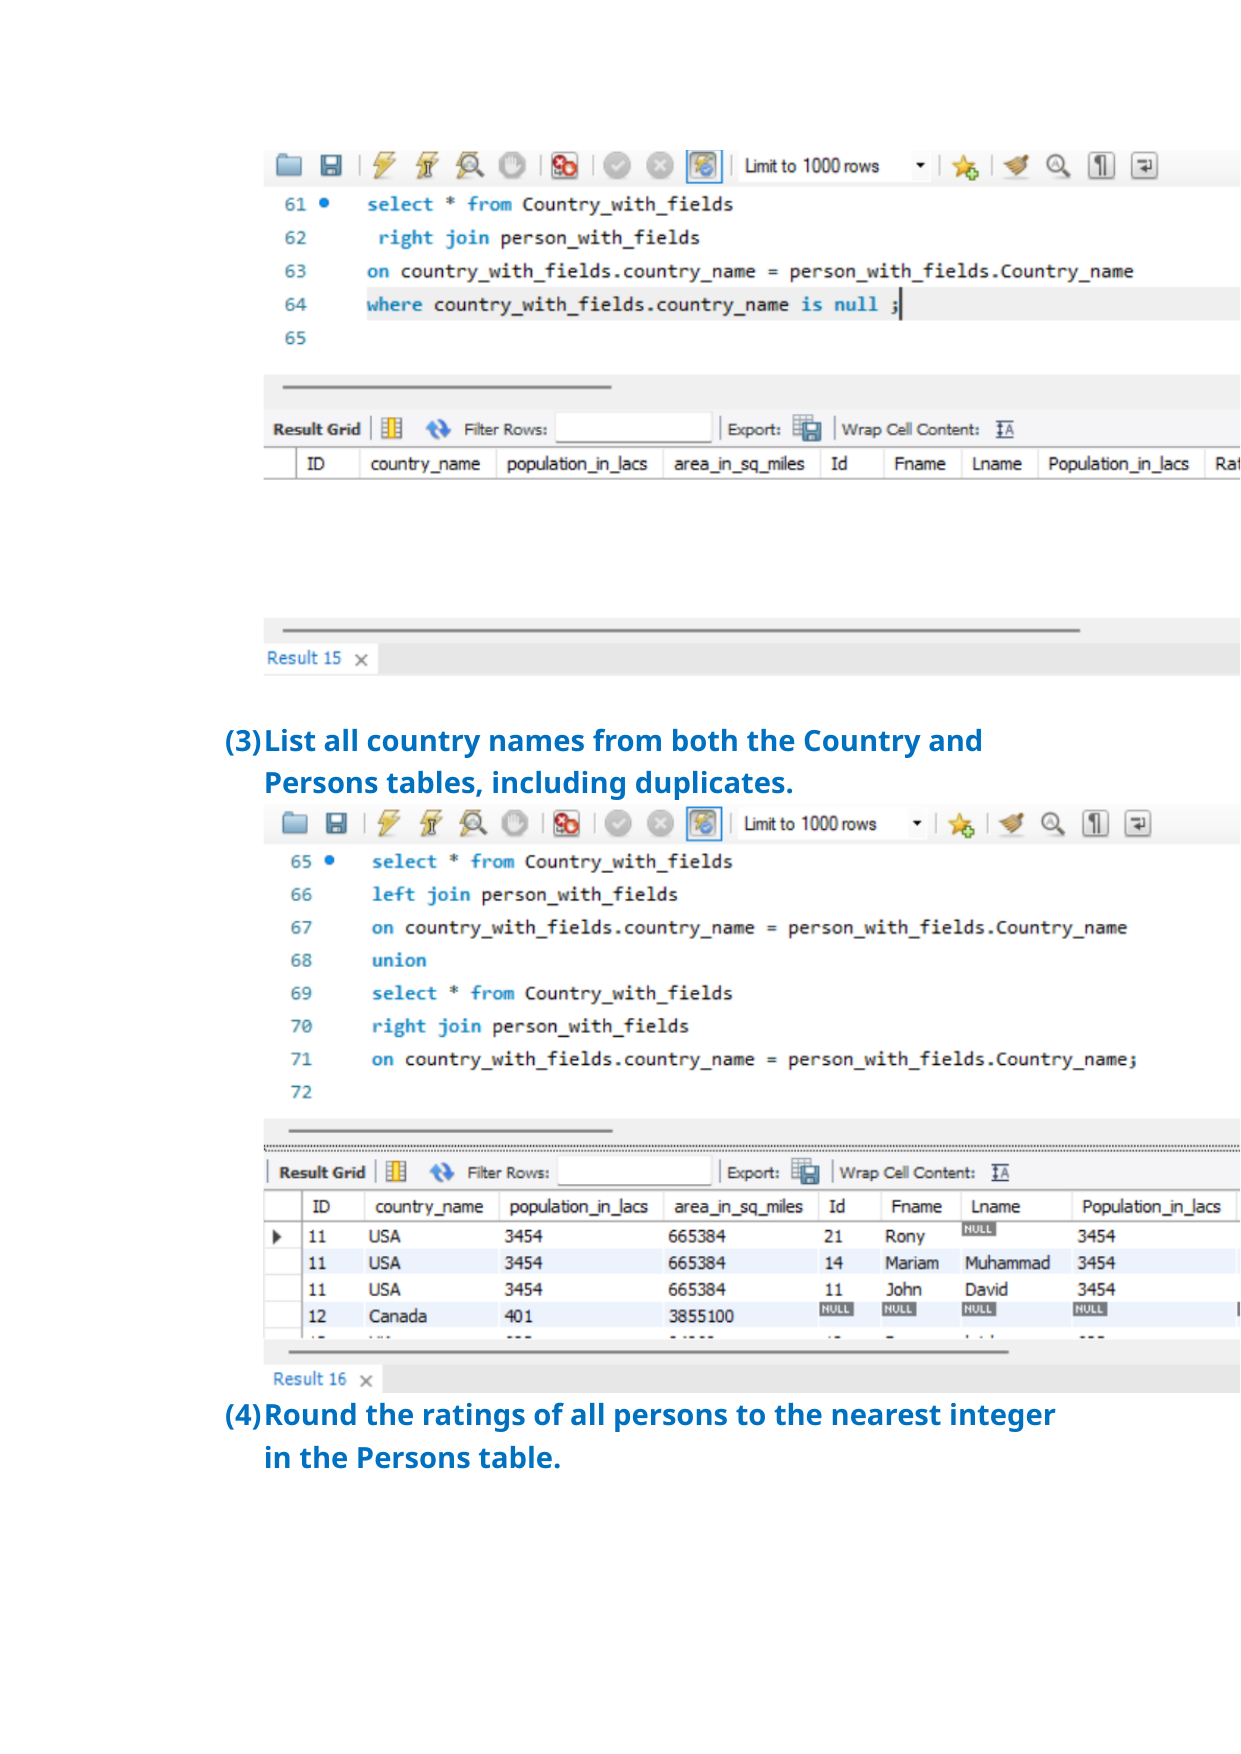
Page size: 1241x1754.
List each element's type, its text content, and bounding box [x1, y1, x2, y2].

list List all country names from both the Country and Persons tables, including duplicates. [225, 720, 1090, 802]
list Round the ratings of all persons to the nearest integer in the Persons table. [225, 1394, 1090, 1477]
